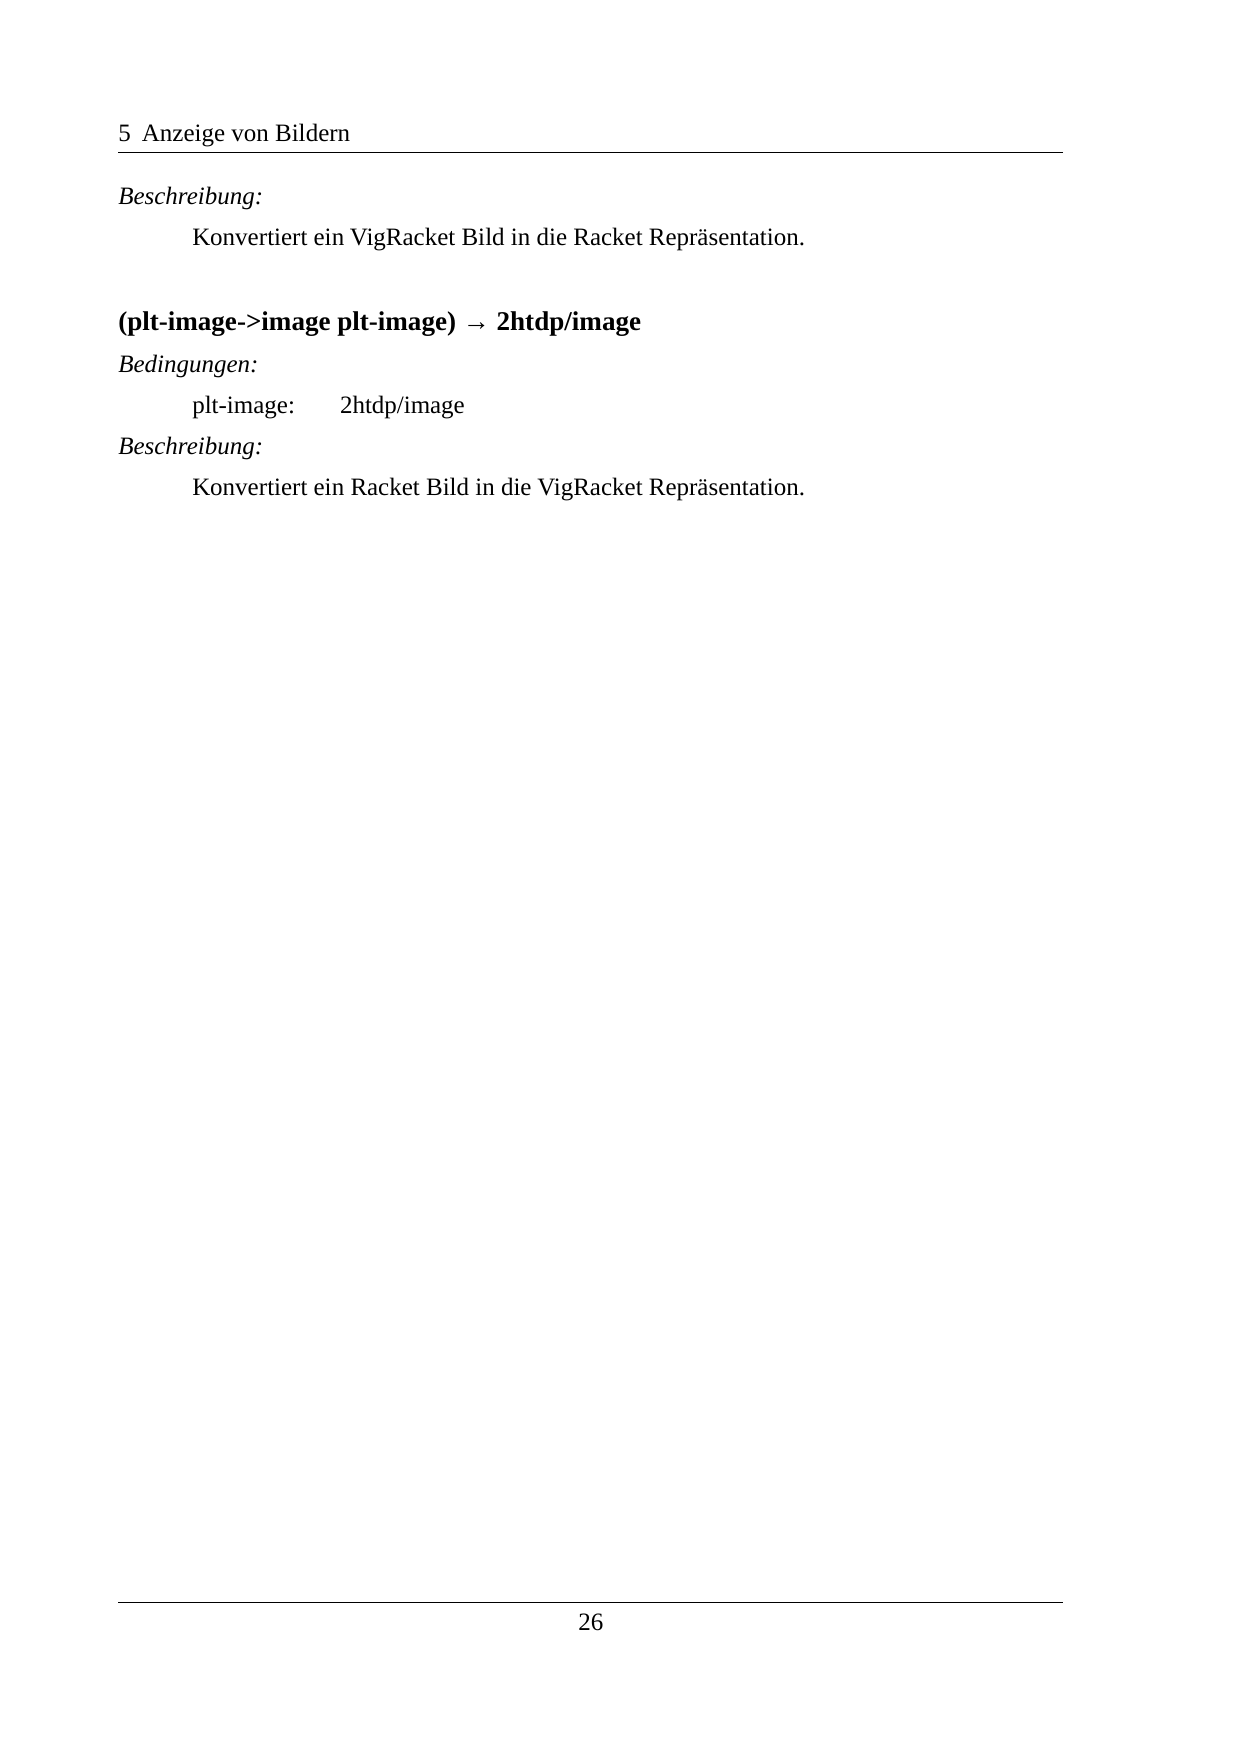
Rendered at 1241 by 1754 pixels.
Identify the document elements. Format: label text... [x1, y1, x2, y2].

text Beschreibung: [118, 431, 1063, 460]
text (plt-image->image plt-image) → 2htdp/image [118, 305, 1063, 336]
text Beschreibung: [118, 181, 1063, 210]
text Bedingungen: [118, 349, 1063, 377]
text Konvertiert ein VigRacket Bild in die Racket Repräsentation. [118, 222, 1063, 251]
text Konvertiert ein Racket Bild in die VigRacket Repräsentation. [118, 472, 1063, 501]
text plt-image: 2htdp/image [118, 390, 1063, 419]
